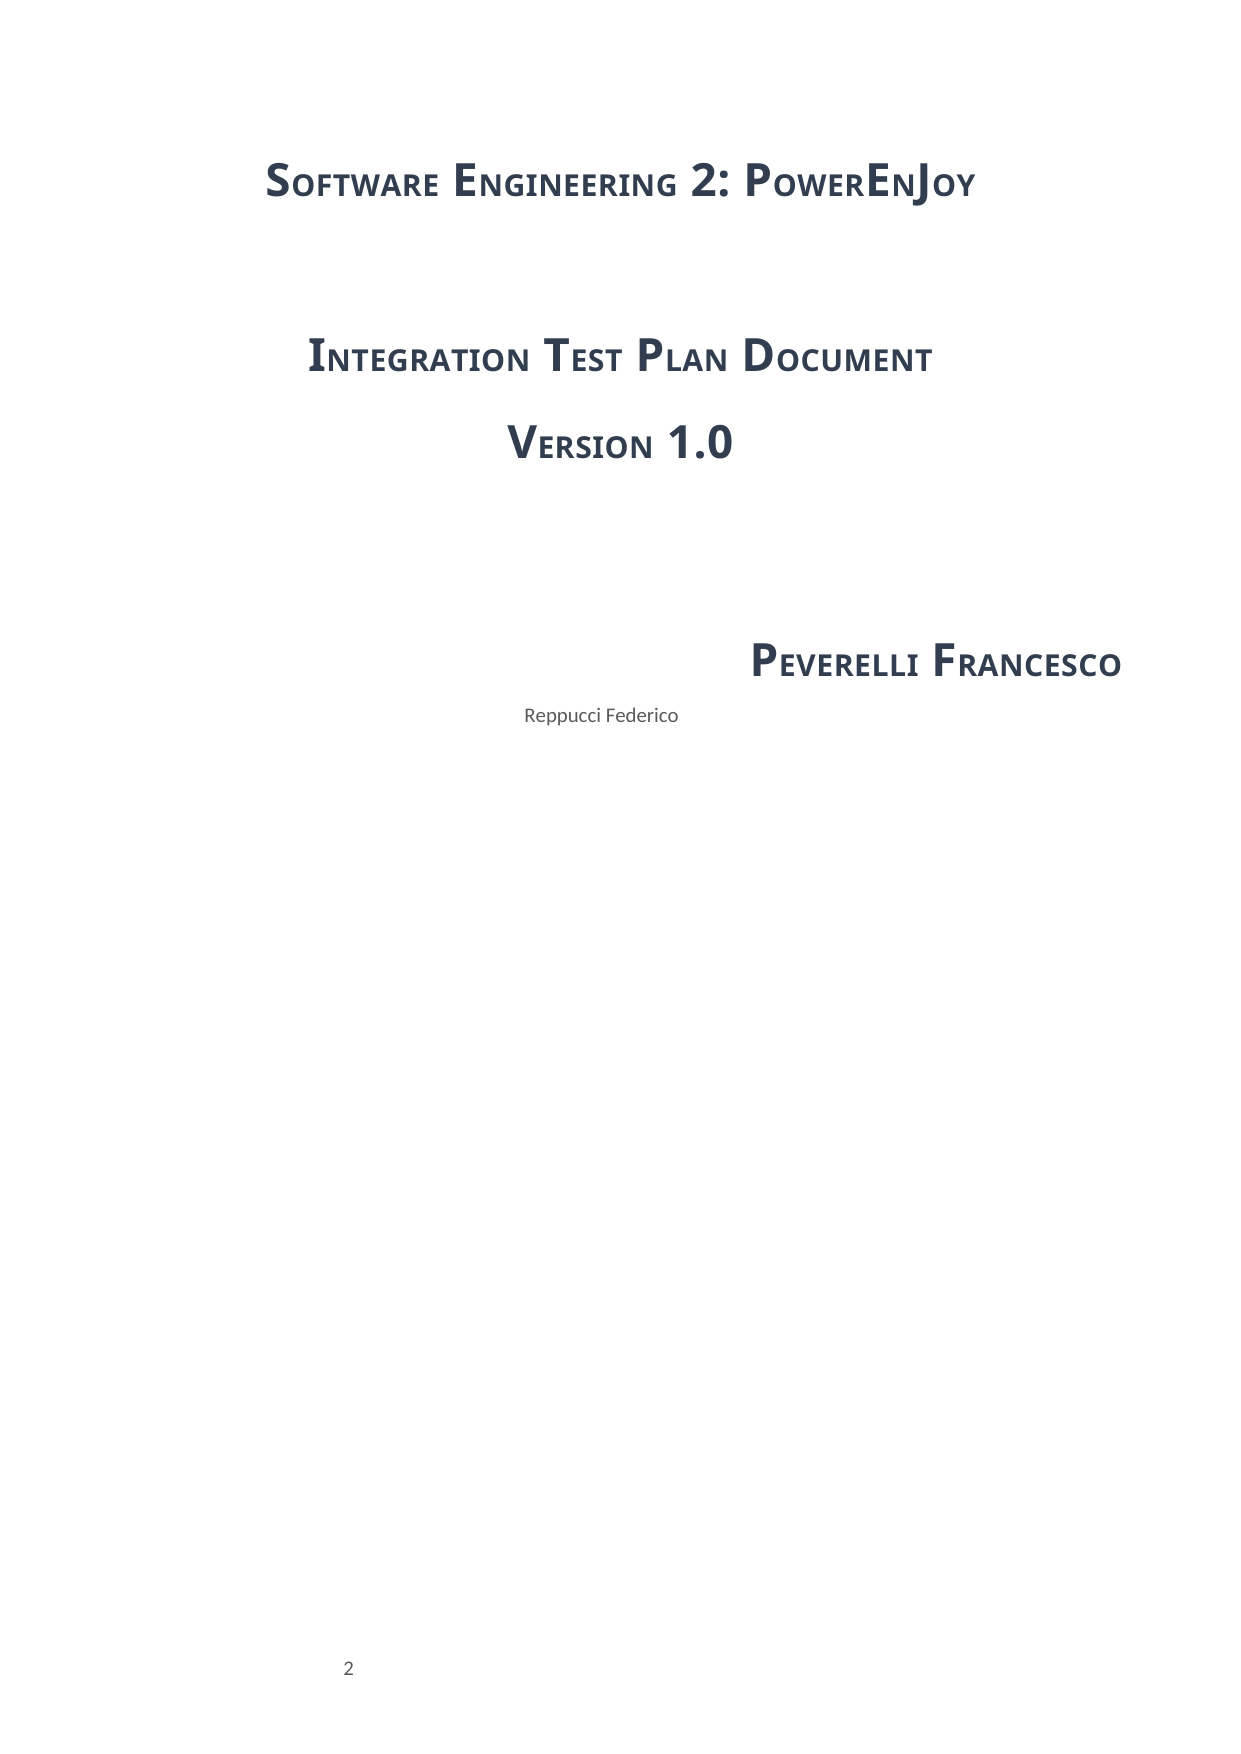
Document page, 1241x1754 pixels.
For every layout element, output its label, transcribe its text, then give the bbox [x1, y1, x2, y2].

title Version 1.0 [118, 410, 1122, 472]
title Software Engineering 2: PowerEnJoy [118, 148, 1122, 210]
title Peverelli Francesco [118, 627, 1122, 690]
text Reppucci Federico [118, 702, 1084, 728]
title Integration Test Plan Document [118, 322, 1122, 385]
